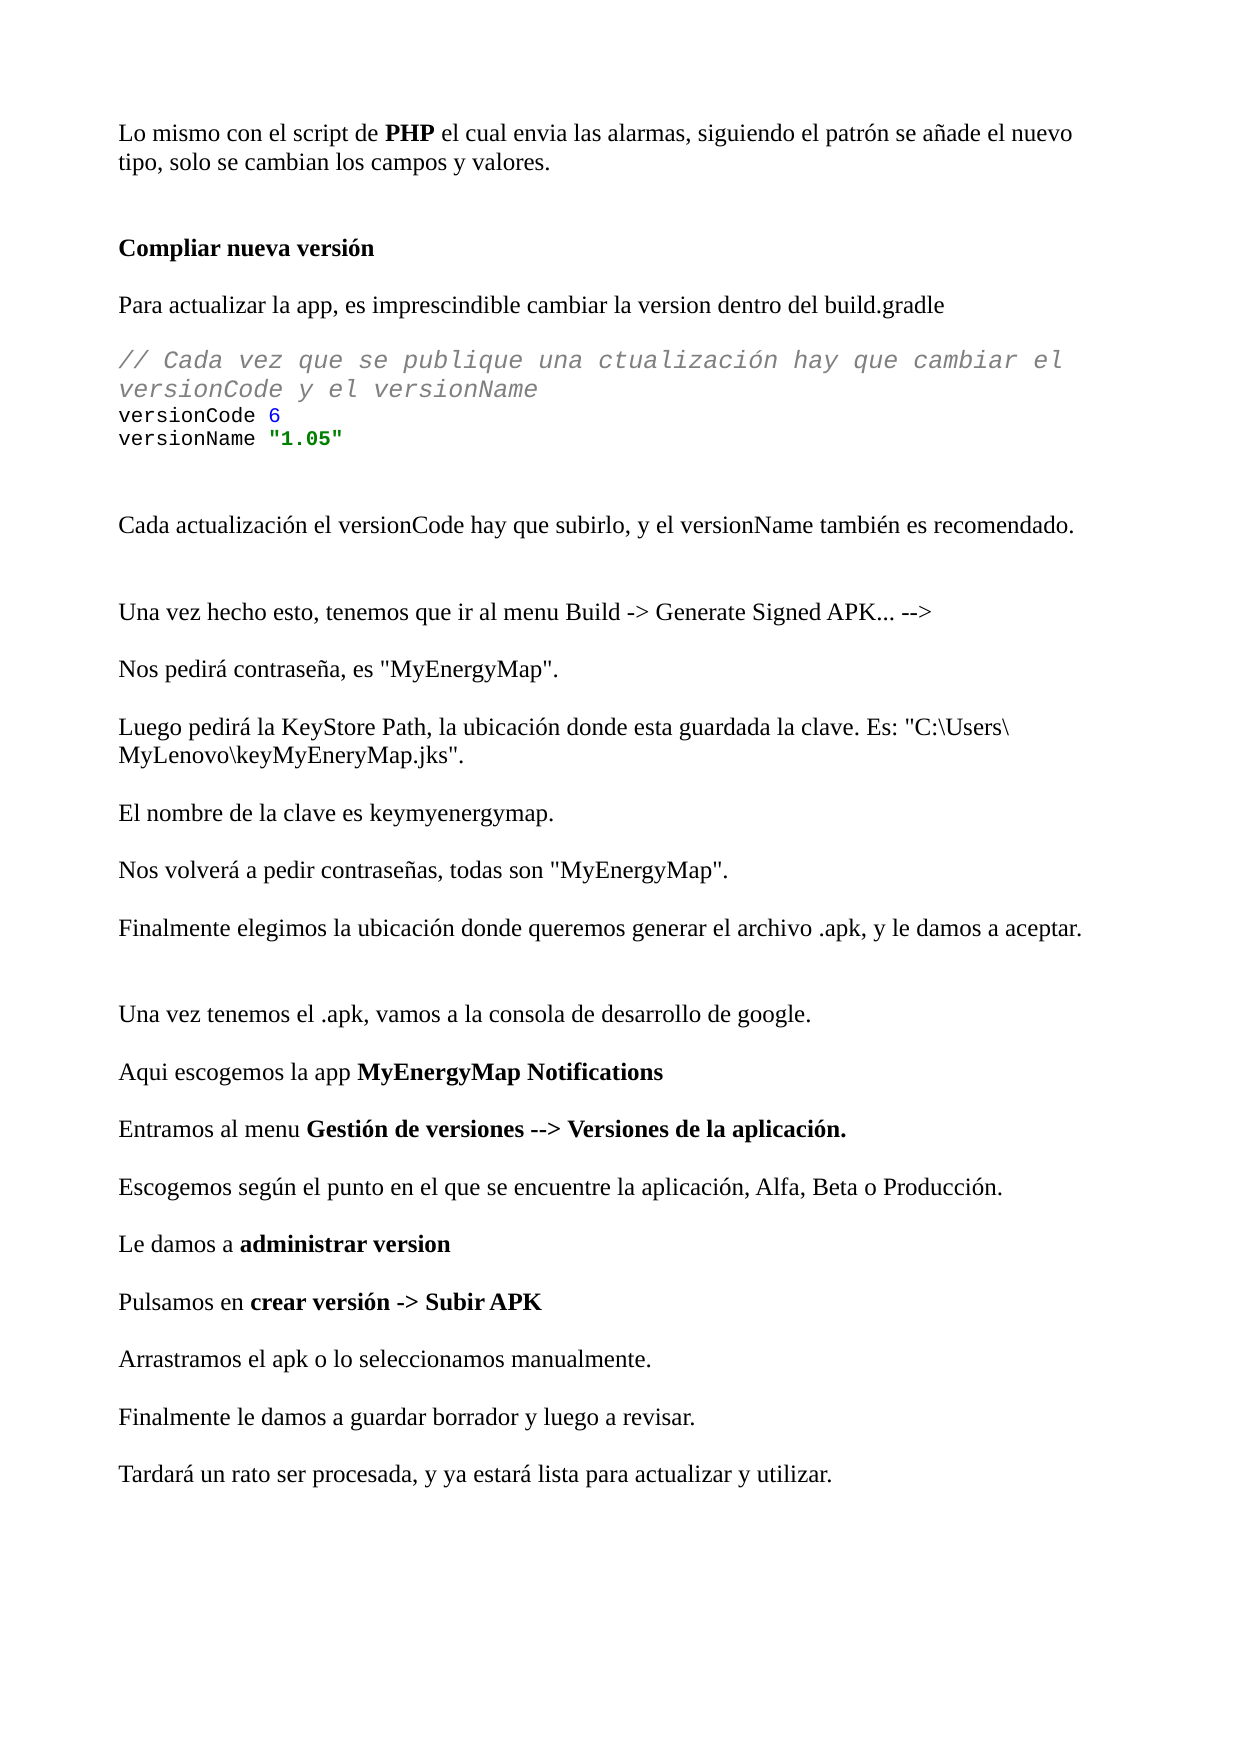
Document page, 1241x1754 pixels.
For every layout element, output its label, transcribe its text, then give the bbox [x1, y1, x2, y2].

text Pulsamos en crear versión -> Subir APK [118, 1287, 1122, 1315]
text Compliar nueva versión [118, 233, 1122, 262]
text Finalmente elegimos la ubicación donde queremos generar el archivo .apk, y le damos a aceptar. [118, 913, 1122, 942]
text Nos volverá a pedir contraseñas, todas son "MyEnergyMap". [118, 855, 1122, 884]
text Le damos a administrar version [118, 1229, 1122, 1258]
text Lo mismo con el script de PHP el cual envia las alarmas, siguiendo el patrón se añade el nuevo tipo, solo se cambian los campos y valores. [118, 118, 1122, 176]
text Escogemos según el punto en el que se encuentre la aplicación, Alfa, Beta o Producción. [118, 1172, 1122, 1200]
text Una vez hecho esto, tenemos que ir al menu Build -> Generate Signed APK... --> [118, 597, 1122, 625]
text Una vez tenemos el .apk, vamos a la consola de desarrollo de google. [118, 999, 1122, 1028]
text Nos pedirá contraseña, es "MyEnergyMap". [118, 654, 1122, 683]
text Finalmente le damos a guardar borrador y luego a revisar. [118, 1402, 1122, 1430]
text Cada actualización el versionCode hay que subirlo, y el versionName también es recomendado. [118, 510, 1122, 539]
text Arrastramos el apk o lo seleccionamos manualmente. [118, 1344, 1122, 1373]
text Entramos al menu Gestión de versiones --> Versiones de la aplicación. [118, 1114, 1122, 1143]
text versionName "1.05" [118, 428, 1122, 452]
text Tardará un rato ser procesada, y ya estará lista para actualizar y utilizar. [118, 1459, 1122, 1488]
text El nombre de la clave es keymyenergymap. [118, 798, 1122, 827]
text // Cada vez que se publique una ctualización hay que cambiar el versionCode y el versionName [118, 348, 1122, 405]
text Para actualizar la app, es imprescindible cambiar la version dentro del build.gradle [118, 291, 1122, 319]
text Aqui escogemos la app MyEnergyMap Notifications [118, 1057, 1122, 1085]
text versionCode 6 [118, 405, 1122, 428]
text Luego pedirá la KeyStore Path, la ubicación donde esta guardada la clave. Es: "C:\Users\MyLenovo\keyMyEneryMap.jks". [118, 712, 1122, 769]
